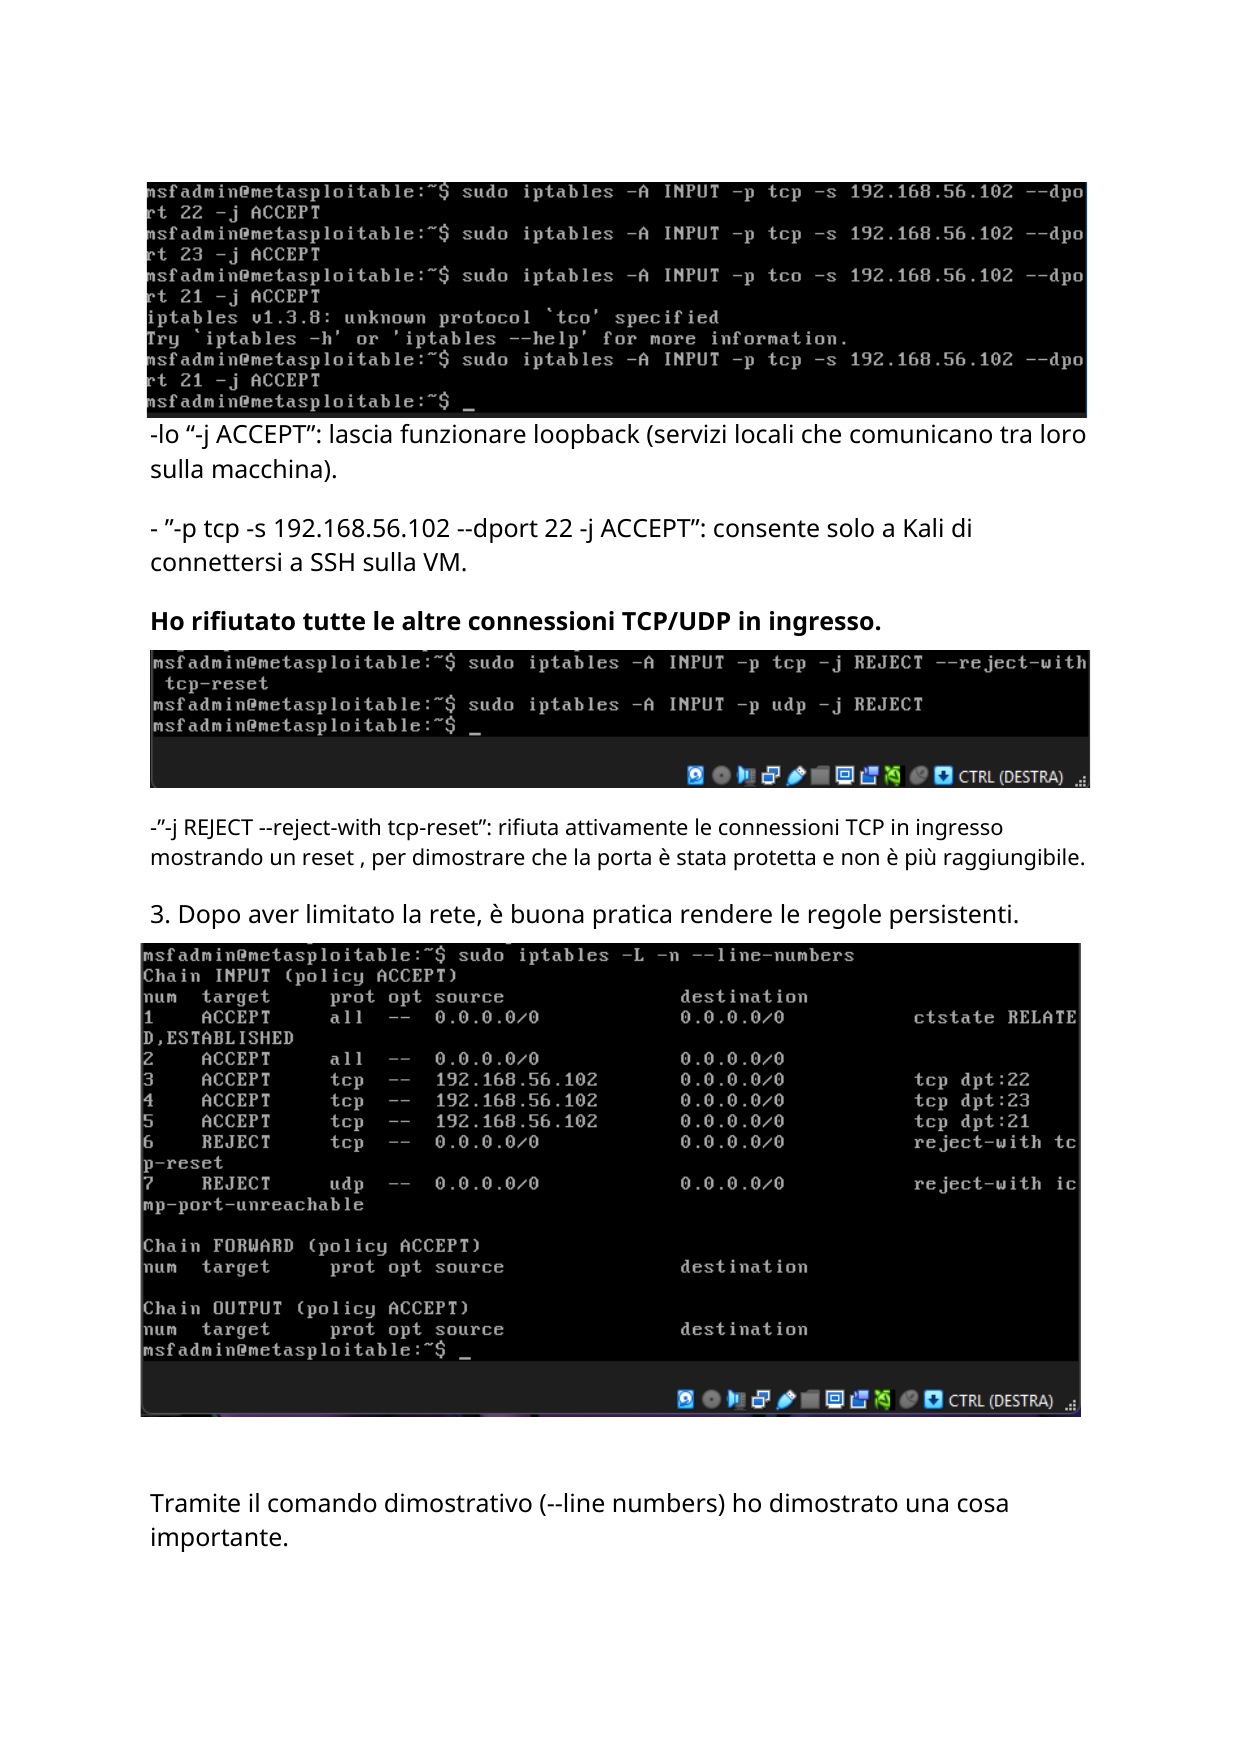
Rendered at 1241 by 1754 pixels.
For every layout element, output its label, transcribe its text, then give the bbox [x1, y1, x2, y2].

text -”-j REJECT --reject-with tcp-reset”: rifiuta attivamente le connessioni TCP in ingresso mostrando un reset , per dimostrare che la porta è stata protetta e non è più raggiungibile. [150, 788, 1090, 872]
picture [150, 650, 1091, 788]
text - ”-p tcp -s 192.168.56.102 --dport 22 -j ACCEPT”: consente solo a Kali di connettersi a SSH sulla VM. [150, 510, 1090, 578]
picture [146, 182, 1088, 418]
picture [140, 943, 1081, 1417]
text Ho rifiutato tutte le altre connessioni TCP/UDP in ingresso. [150, 603, 1090, 637]
text -lo “-j ACCEPT”: lascia funzionare loopback (servizi locali che comunicano tra loro sulla macchina). [150, 150, 1090, 485]
text 3. Dopo aver limitato la rete, è buona pratica rendere le regole persistenti. Tramite il comando dimostrativo (--line numbers) ho dimostrato una cosa importante. [150, 897, 1090, 1553]
